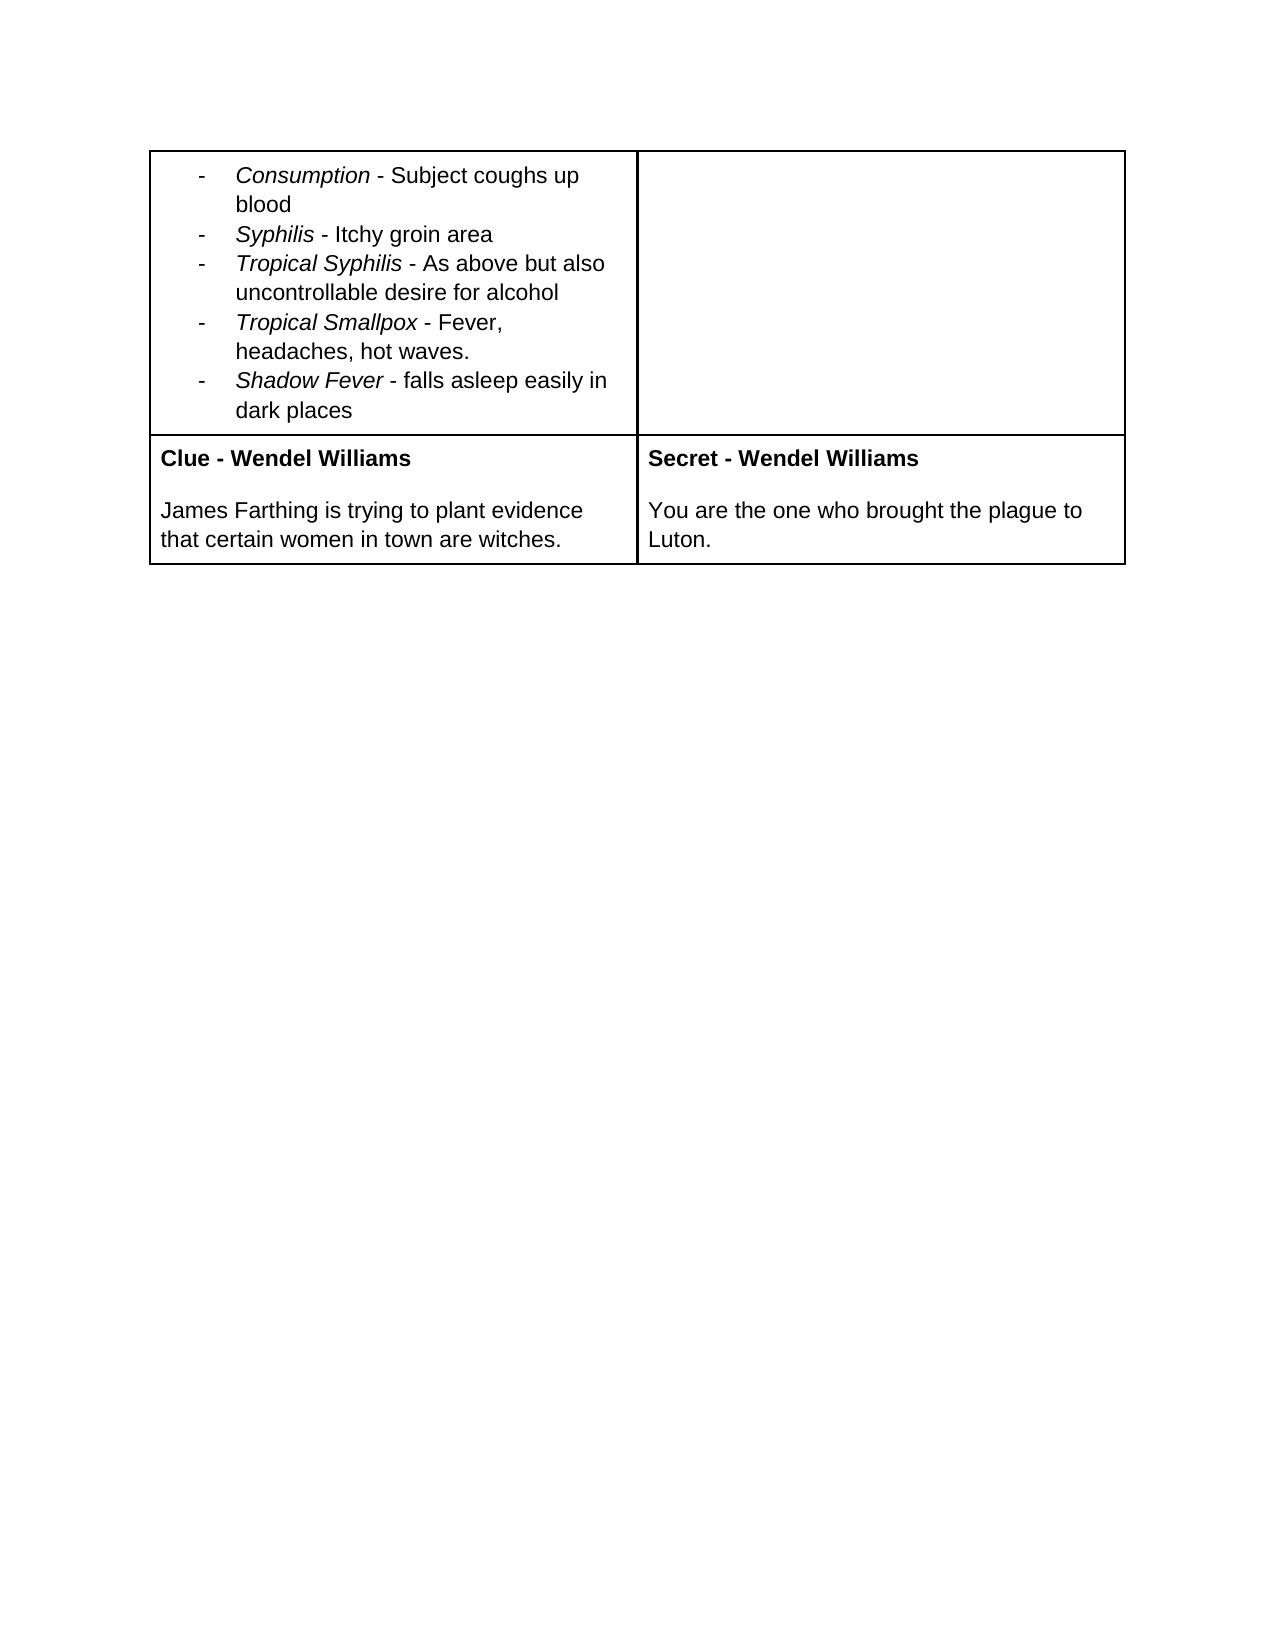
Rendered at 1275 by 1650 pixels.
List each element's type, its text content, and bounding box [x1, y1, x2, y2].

table_cell Secret - Wendel Williams You are the one who brought the plague to Luton. [639, 436, 1124, 563]
table_cell Clue - Wendel Williams James Farthing is trying to plant evidence that certain women in town are witches. [151, 436, 636, 563]
table_cell [639, 152, 1124, 433]
table_cell Consumption - Subject coughs up blood Syphilis - Itchy groin area Tropical Syphilis - As above but also uncontrollable desire for alcohol Tropical Smallpox - Fever, headaches, hot waves. Shadow Fever - falls asleep easily in dark places [151, 152, 636, 433]
